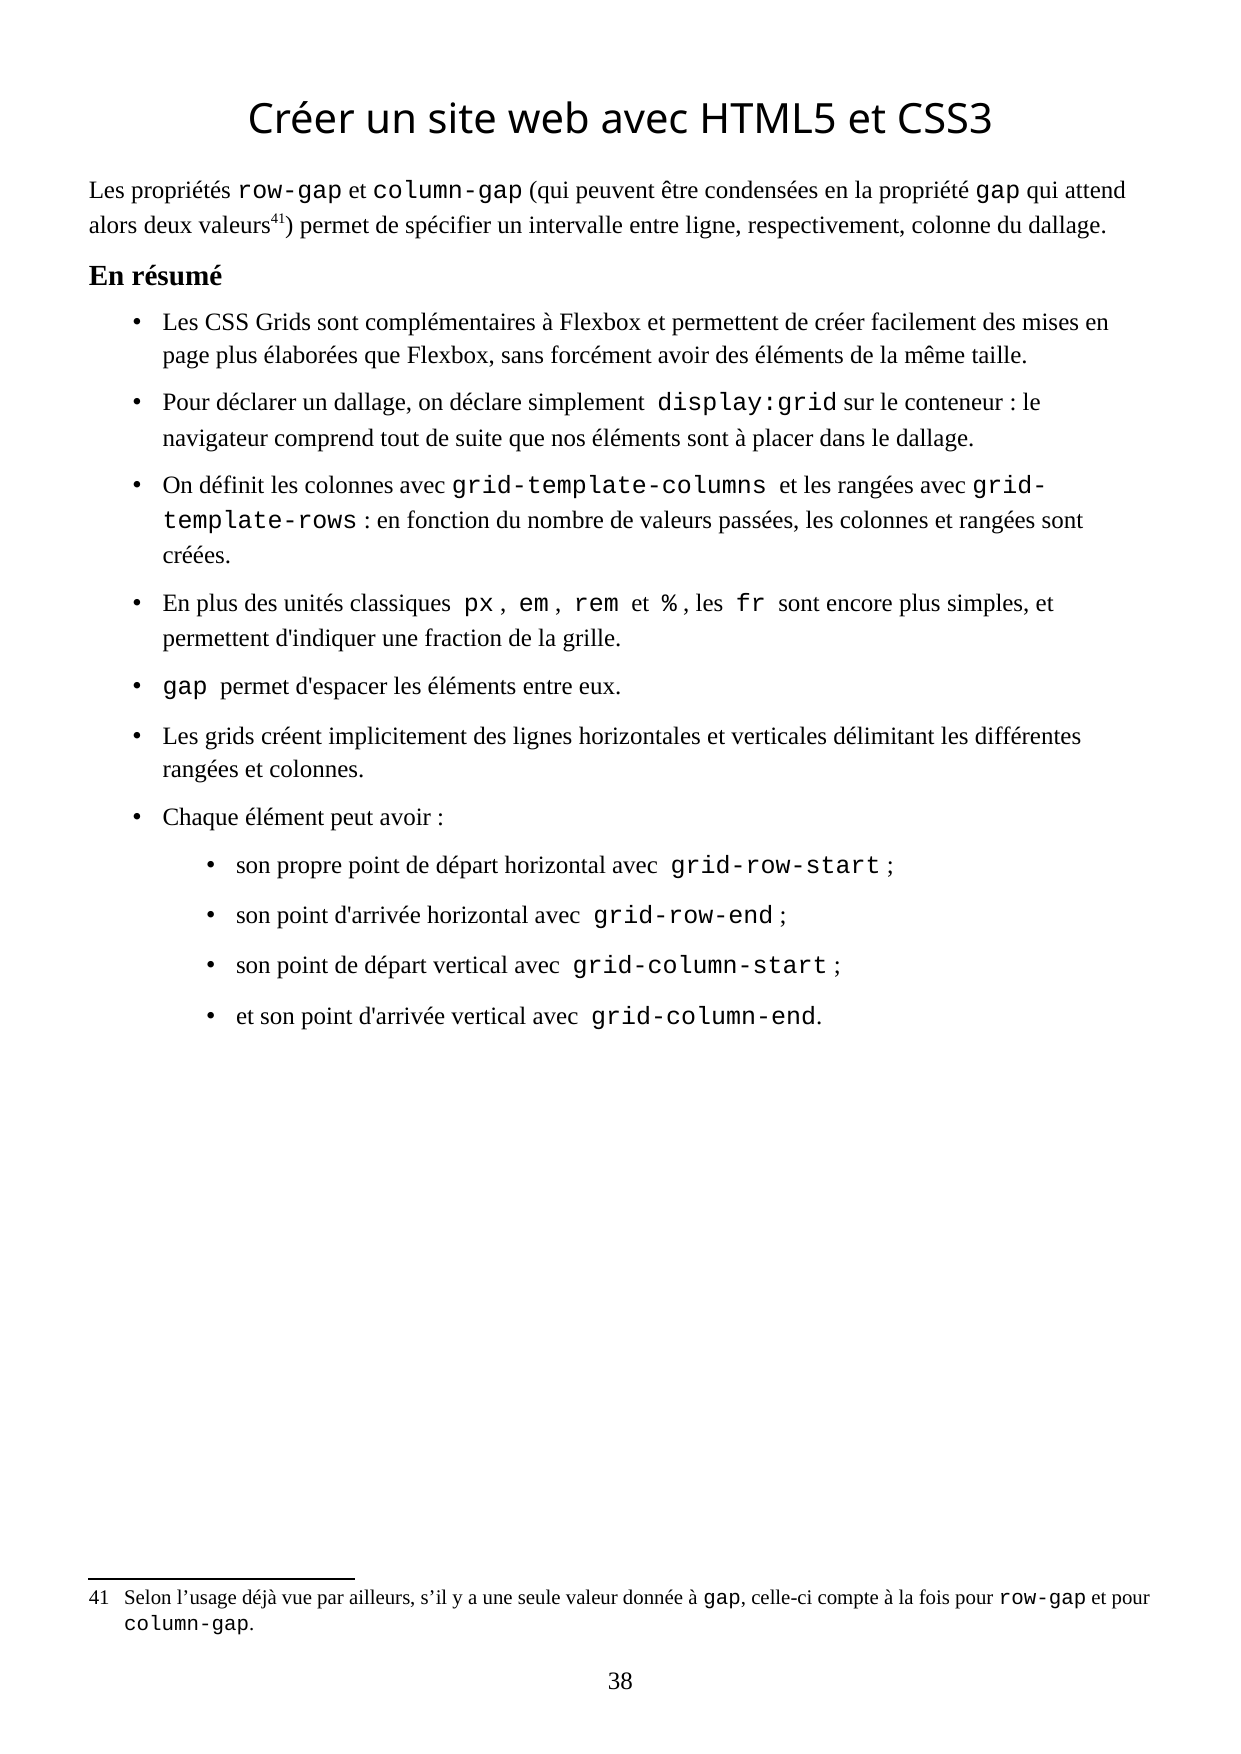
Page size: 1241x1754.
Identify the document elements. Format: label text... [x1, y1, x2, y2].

list Les grids créent implicitement des lignes horizontales et verticales délimitant les différentes rangées et colonnes. [133, 721, 1152, 783]
list On définit les colonnes avec grid-template-columns et les rangées avec grid-template-rows : en fonction du nombre de valeurs passées, les colonnes et rangées sont créées. [133, 470, 1152, 569]
text Les propriétés row-gap et column-gap (qui peuvent être condensées en la propriété gap qui attend alors deux valeurs) permet de spécifier un intervalle entre ligne, respectivement, colonne du dallage. [88, 175, 1152, 239]
text Selon l’usage déjà vue par ailleurs, s’il y a une seule valeur donnée à gap, celle-ci compte à la fois pour row-gap et pour column-gap. [88, 1585, 1152, 1637]
list son propre point de départ horizontal avec grid-row-start ; [206, 850, 1152, 881]
list son point d'arrivée horizontal avec grid-row-end ; [206, 900, 1152, 931]
list Les CSS Grids sont complémentaires à Flexbox et permettent de créer facilement des mises en page plus élaborées que Flexbox, sans forcément avoir des éléments de la même taille. [133, 307, 1152, 368]
list Pour déclarer un dallage, on déclare simplement display:grid sur le conteneur : le navigateur comprend tout de suite que nos éléments sont à placer dans le dallage. [133, 387, 1152, 451]
subtitle En résumé [88, 258, 1152, 291]
list Chaque élément peut avoir : [133, 802, 1152, 831]
list En plus des unités classiques px , em , rem et % , les fr sont encore plus simples, et permettent d'indiquer une fraction de la grille. [133, 588, 1152, 652]
list gap permet d'espacer les éléments entre eux. [133, 671, 1152, 702]
list et son point d'arrivée vertical avec grid-column-end. [206, 1001, 1152, 1032]
list son point de départ vertical avec grid-column-start ; [206, 951, 1152, 981]
